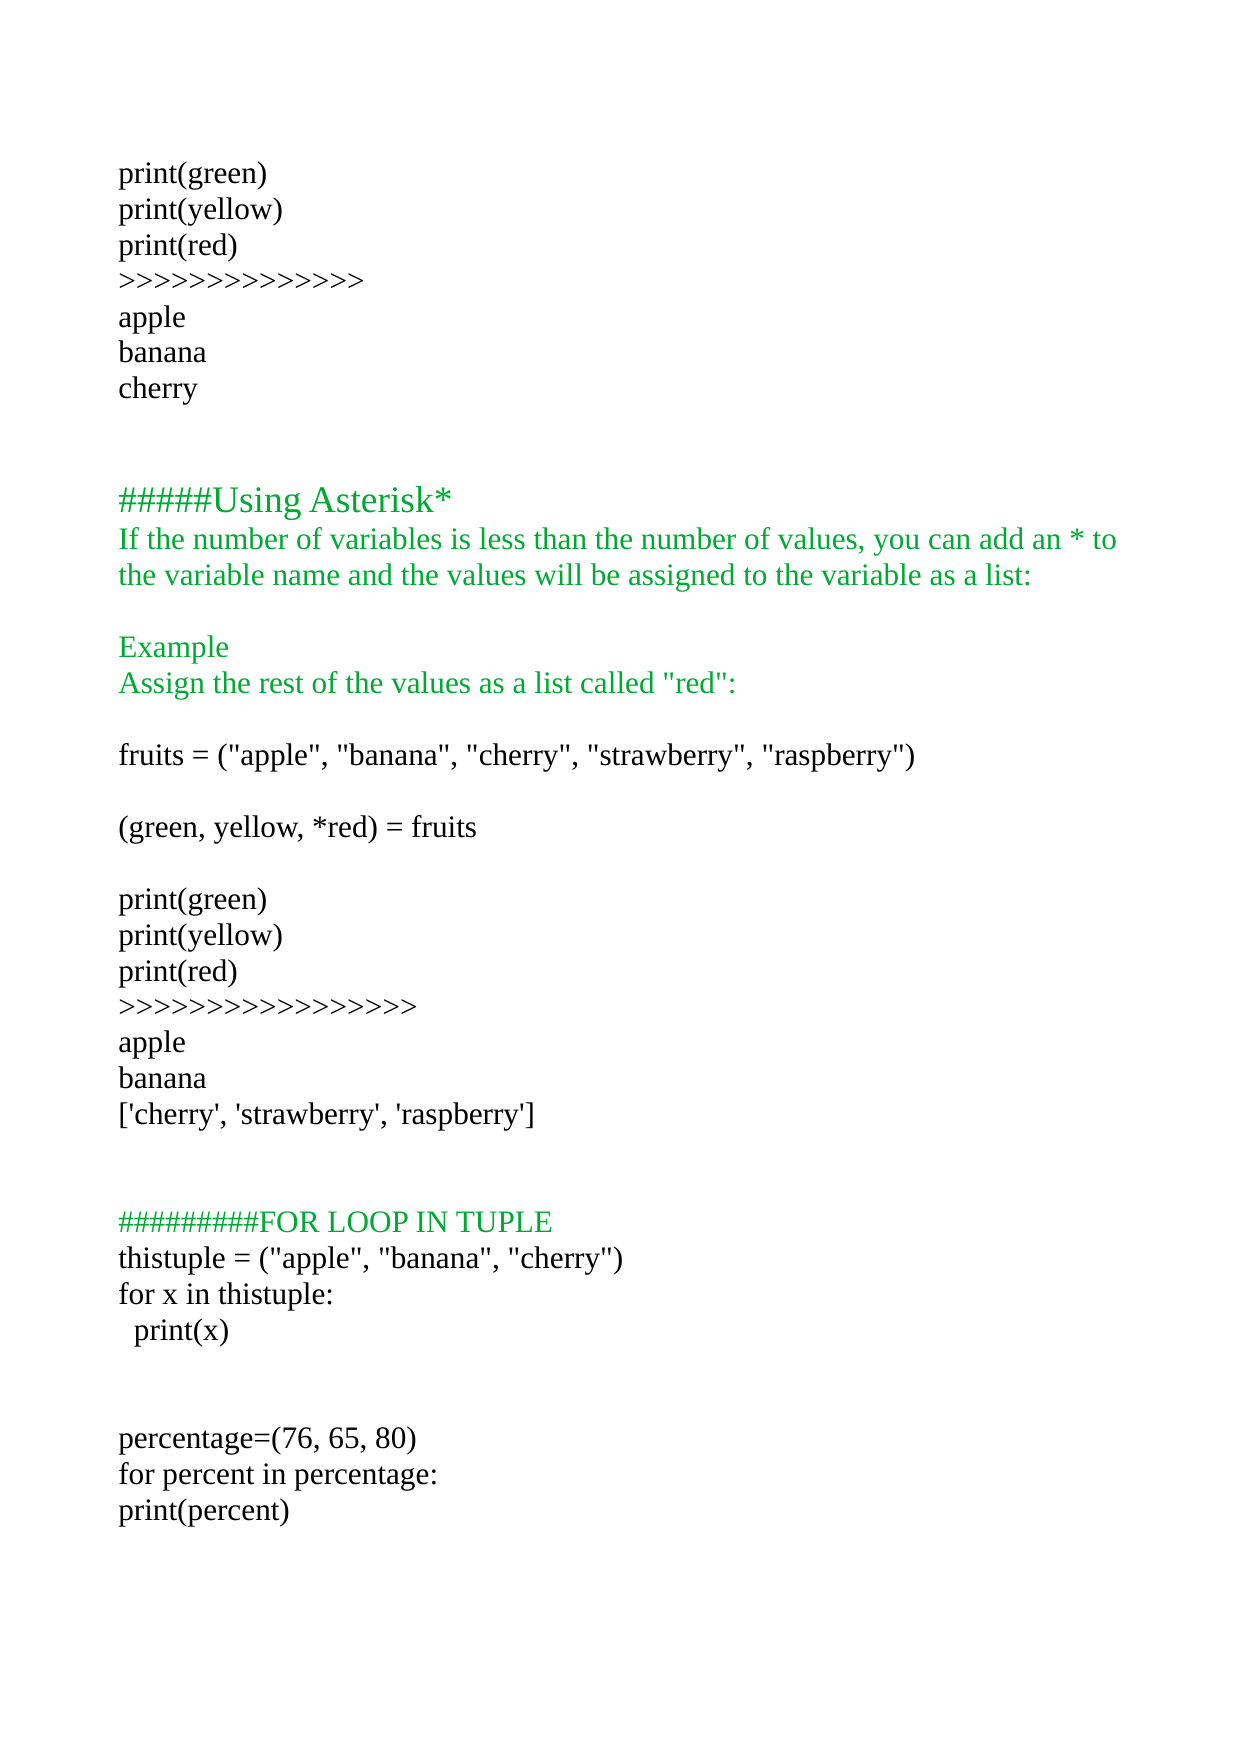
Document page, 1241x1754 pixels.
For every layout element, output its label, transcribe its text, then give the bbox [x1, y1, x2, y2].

text #########FOR LOOP IN TUPLE [118, 1203, 1122, 1239]
text print(red) [118, 952, 1122, 988]
text print(x) [118, 1311, 1122, 1347]
text >>>>>>>>>>>>>> [118, 262, 1122, 298]
text Assign the rest of the values as a list called "red": [118, 664, 1122, 700]
text fruits = ("apple", "banana", "cherry", "strawberry", "raspberry") [118, 736, 1122, 772]
text for percent in percentage: [118, 1455, 1122, 1491]
text for x in thistuple: [118, 1275, 1122, 1311]
text ['cherry', 'strawberry', 'raspberry'] [118, 1096, 1122, 1132]
text apple [118, 298, 1122, 334]
text If the number of variables is less than the number of values, you can add an * to the variable name and the values will be assigned to the variable as a list: [118, 521, 1122, 592]
text (green, yellow, *red) = fruits [118, 808, 1122, 844]
text print(yellow) [118, 916, 1122, 952]
text print(percent) [118, 1491, 1122, 1527]
text Example [118, 628, 1122, 664]
text banana [118, 334, 1122, 370]
text percentage=(76, 65, 80) [118, 1419, 1122, 1455]
text print(green) [118, 154, 1122, 190]
text thistuple = ("apple", "banana", "cherry") [118, 1239, 1122, 1275]
text banana [118, 1060, 1122, 1096]
text >>>>>>>>>>>>>>>>> [118, 988, 1122, 1024]
text print(yellow) [118, 190, 1122, 226]
text #####Using Asterisk* [118, 477, 1122, 521]
text print(red) [118, 226, 1122, 262]
text cherry [118, 370, 1122, 406]
text apple [118, 1024, 1122, 1060]
text print(green) [118, 880, 1122, 916]
